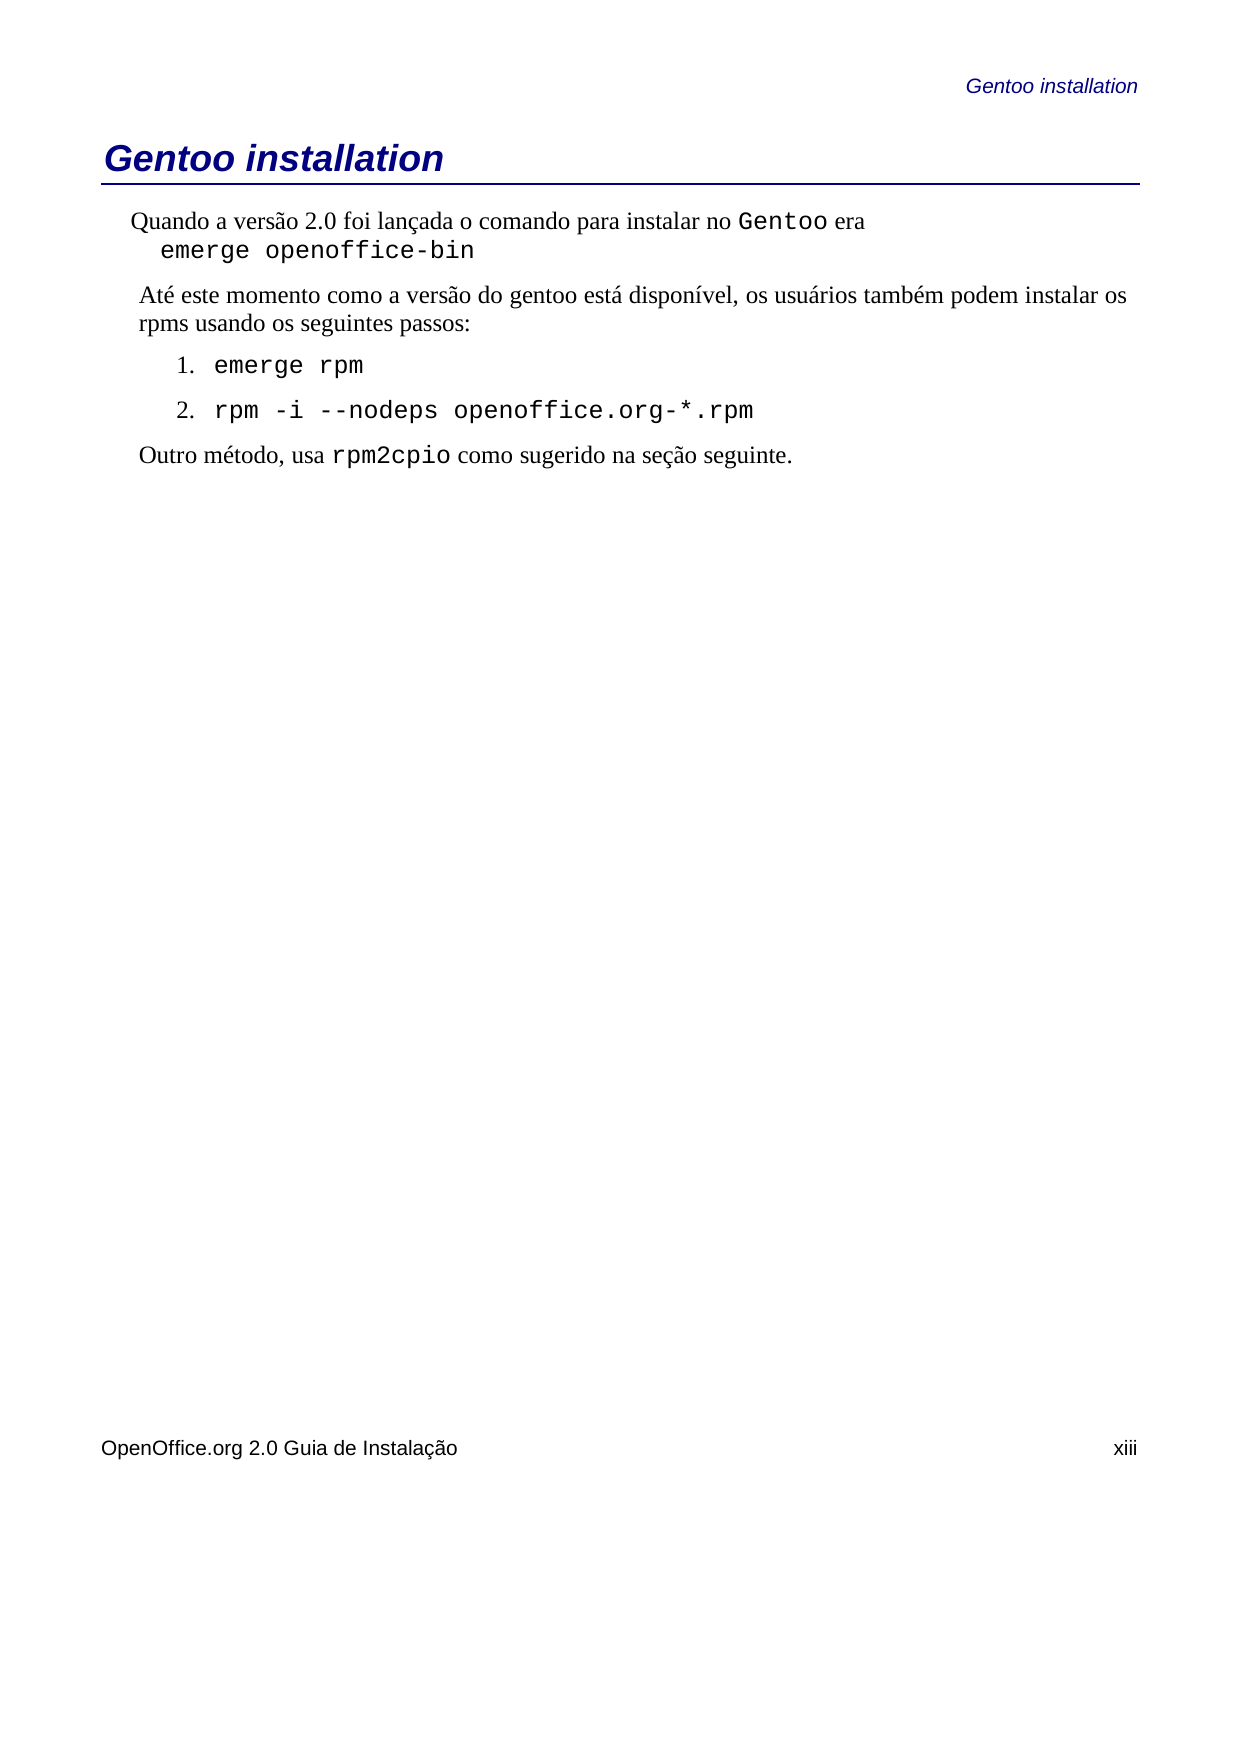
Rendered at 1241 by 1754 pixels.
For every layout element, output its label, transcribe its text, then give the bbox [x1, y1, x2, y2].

text Até este momento como a versão do gentoo está disponível, os usuários também podem instalar os rpms usando os seguintes passos: [138, 281, 1140, 337]
text Quando a versão 2.0 foi lançada o comando para instalar no Gentoo era emerge openoffice-bin [130, 207, 1140, 266]
text Outro método, usa rpm2cpio como sugerido na seção seguinte. [138, 441, 1140, 471]
subtitle Gentoo installation [101, 135, 1140, 183]
list emerge rpm [176, 351, 1140, 381]
list rpm -i --nodeps openoffice.org-*.rpm [176, 396, 1140, 426]
